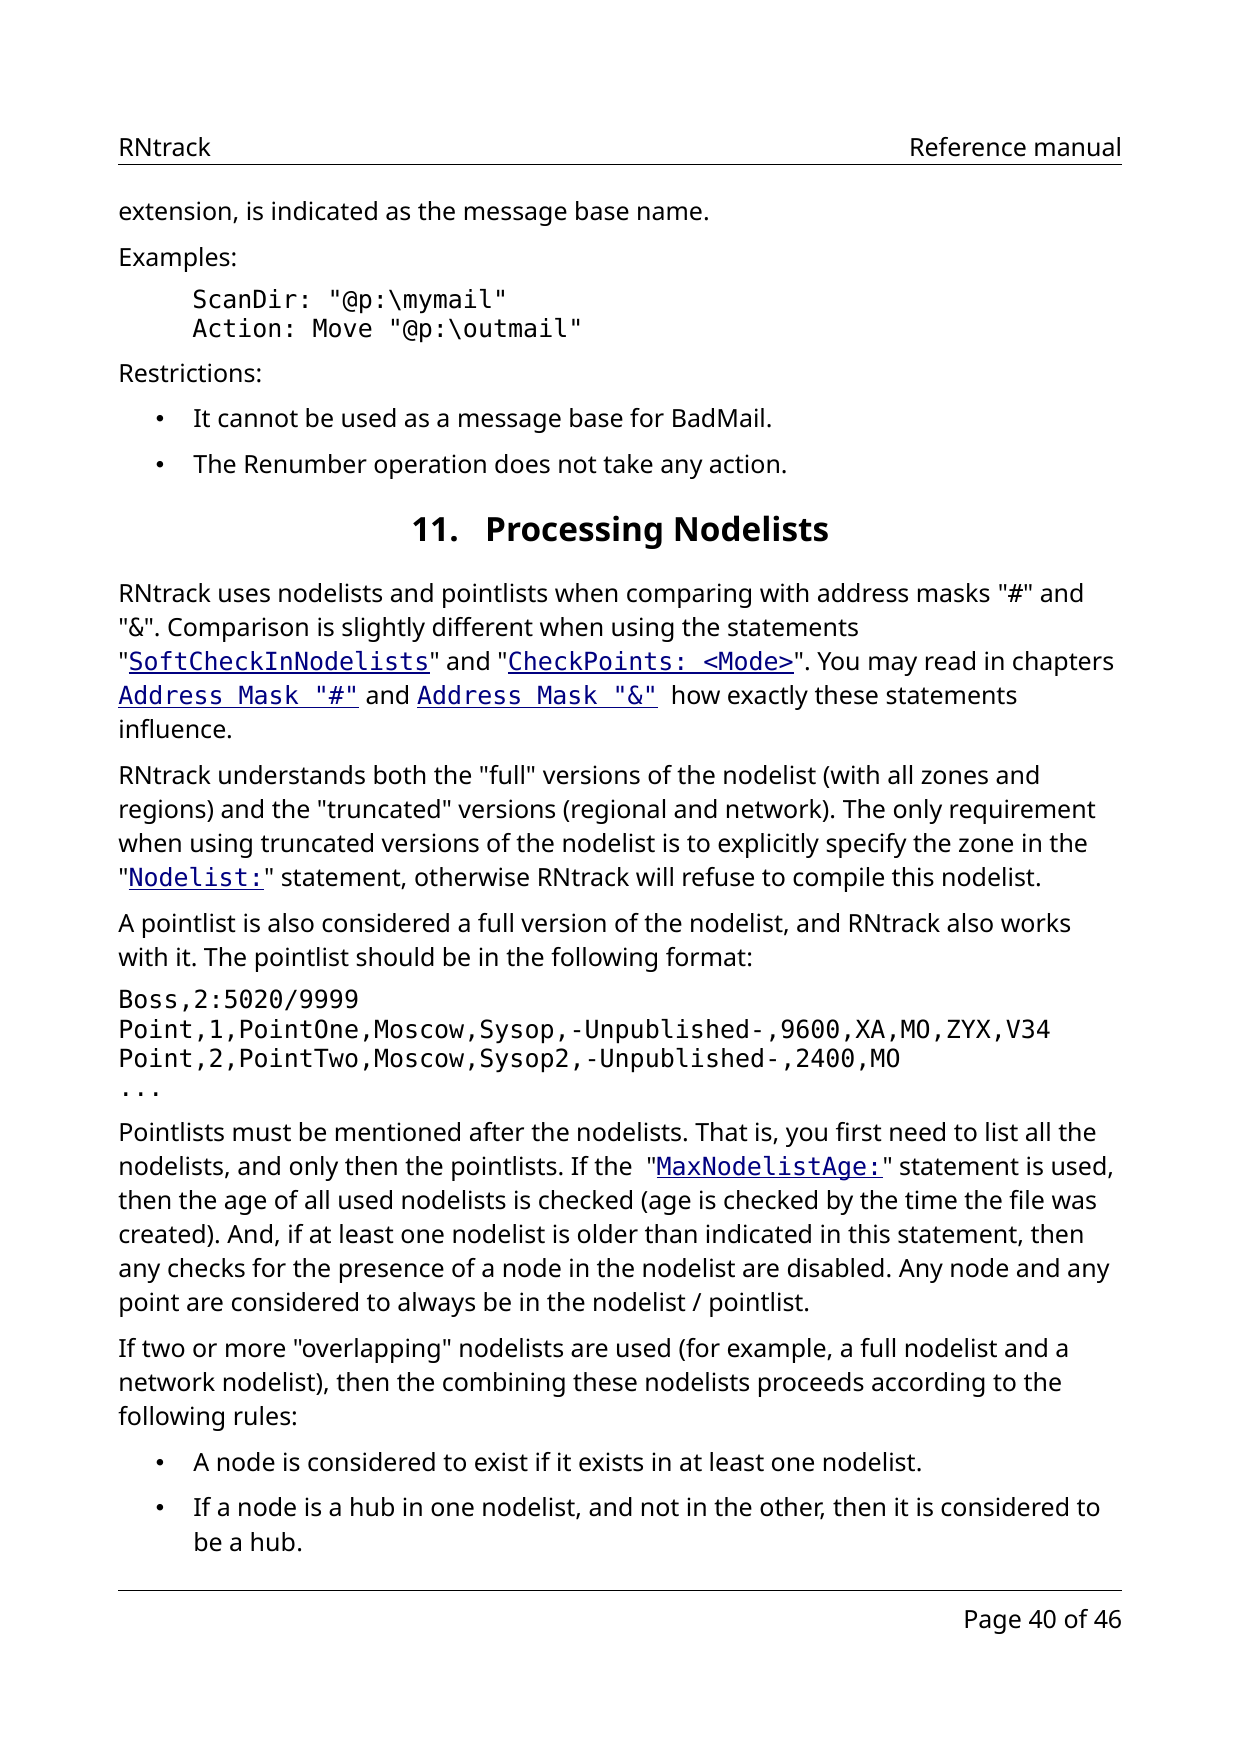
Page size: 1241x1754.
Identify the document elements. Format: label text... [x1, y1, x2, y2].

text ScanDir: "@p:\mymail" Action: Move "@p:\outmail" [192, 285, 1122, 343]
text extension, is indicated as the message base name. [118, 193, 1122, 228]
list A node is considered to exist if it exists in at least one nodelist. [156, 1444, 1122, 1478]
text If two or more "overlapping" nodelists are used (for example, a full nodelist and a network nodelist), then the combining these nodelists proceeds according to the following rules: [118, 1330, 1122, 1432]
text A pointlist is also considered a full version of the nodelist, and RNtrack also works with it. The pointlist should be in the following format: [118, 906, 1122, 974]
list It cannot be used as a message base for BadMail. [156, 401, 1122, 435]
subtitle Processing Nodelists [118, 506, 1122, 551]
text Boss,2:5020/9999 Point,1,PointOne,Moscow,Sysop,-Unpublished-,9600,XA,MO,ZYX,V34 Point,2,PointTwo,Moscow,Sysop2,-Unpublished-,2400,MO ... [118, 986, 1122, 1102]
text Pointlists must be mentioned after the nodelists. That is, you first need to list all the nodelists, and only then the pointlists. If the "MaxNodelistAge:" statement is used, then the age of all used nodelists is checked (age is checked by the time the file was created). And, if at least one nodelist is older than indicated in this statement, then any checks for the presence of a node in the nodelist are disabled. Any node and any point are considered to always be in the nodelist / pointlist. [118, 1114, 1122, 1318]
text RNtrack understands both the "full" versions of the nodelist (with all zones and regions) and the "truncated" versions (regional and network). The only requirement when using truncated versions of the nodelist is to explicitly specify the zone in the "Nodelist:" statement, otherwise RNtrack will refuse to compile this nodelist. [118, 758, 1122, 894]
list If a node is a hub in one nodelist, and not in the other, then it is considered to be a hub. [156, 1490, 1122, 1558]
text Restrictions: [118, 355, 1122, 389]
text Examples: [118, 239, 1122, 273]
text RNtrack uses nodelists and pointlists when comparing with address masks "#" and "&". Comparison is slightly different when using the statements "SoftCheckInNodelists" and "CheckPoints: <Mode>". You may read in chapters Address Mask "#" and Address Mask "&" how exactly these statements influence. [118, 576, 1122, 746]
list The Renumber operation does not take any action. [156, 447, 1122, 481]
